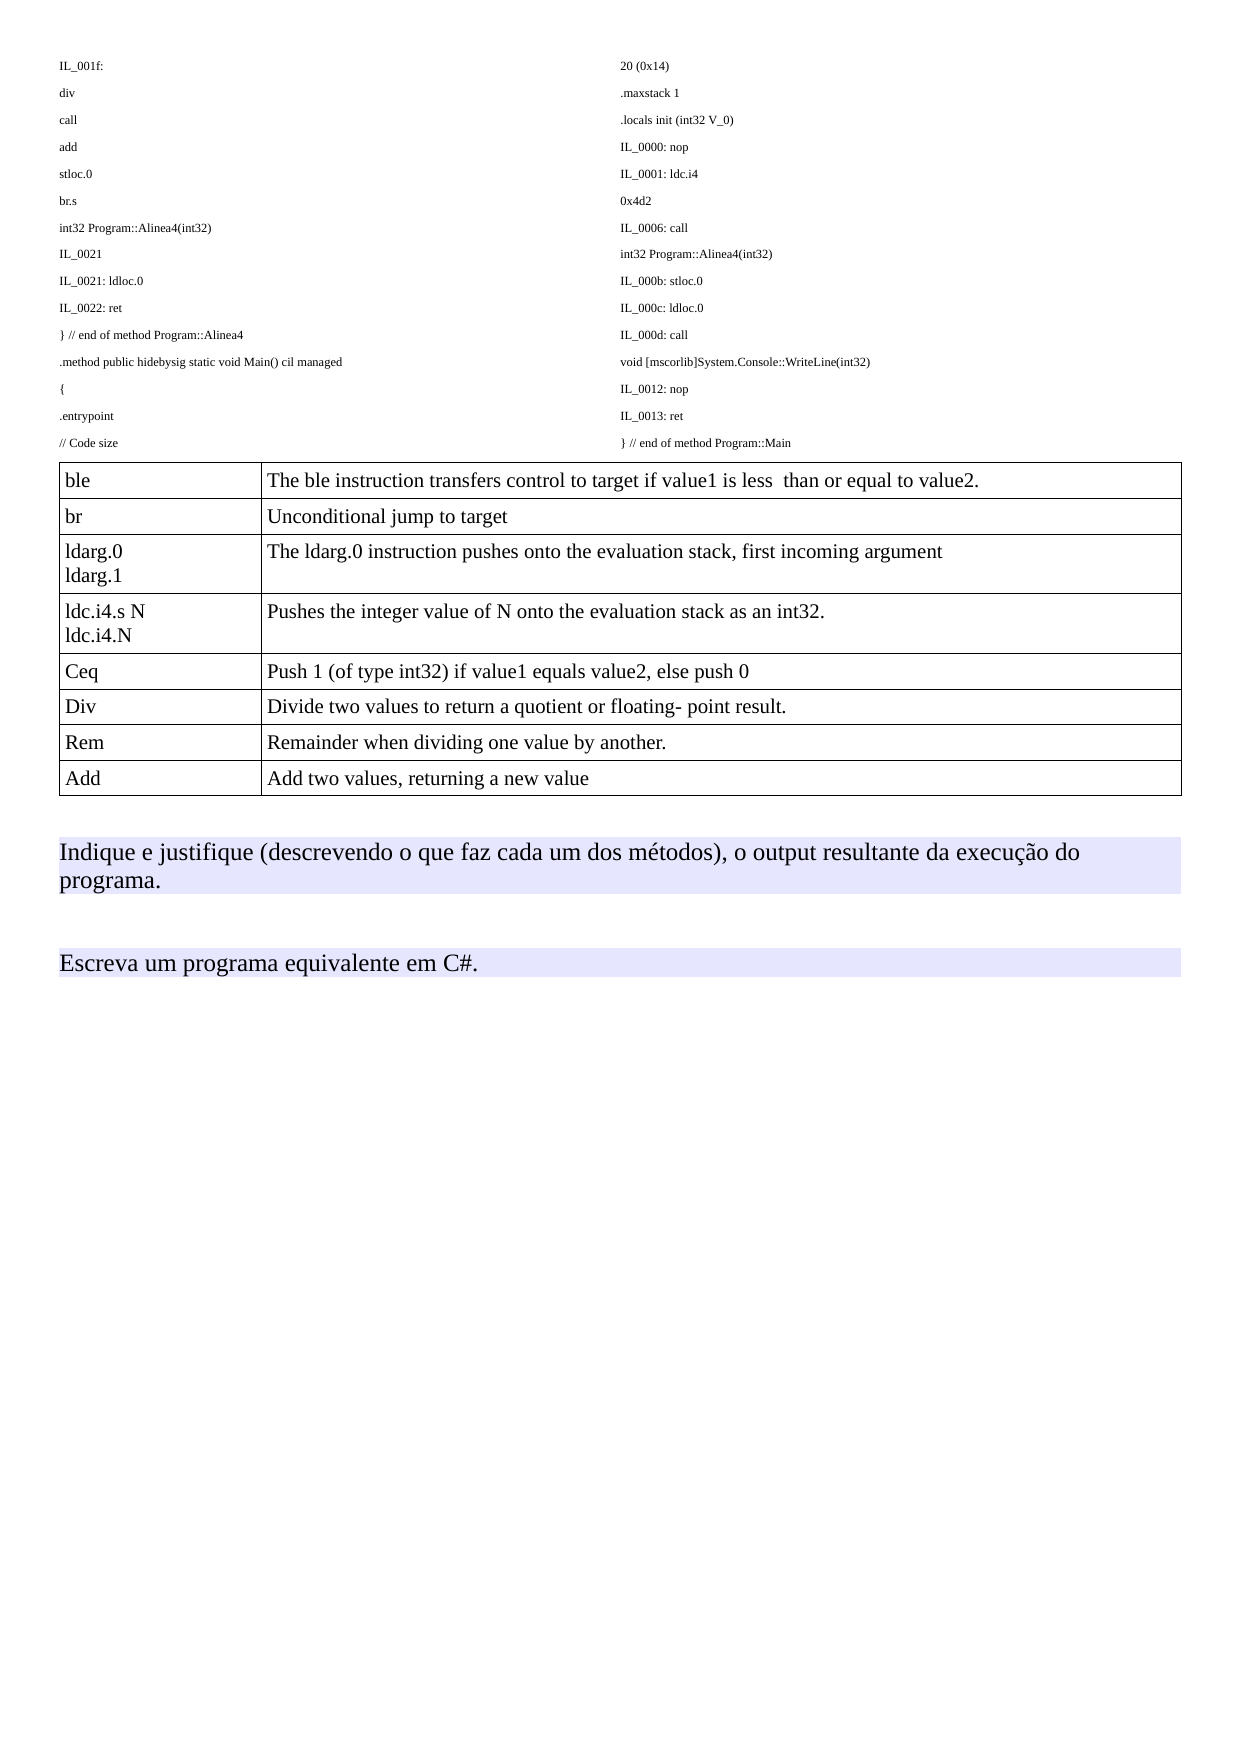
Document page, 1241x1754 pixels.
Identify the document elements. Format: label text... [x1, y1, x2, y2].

table_cell Pushes the integer value of N onto the evaluation stack as an int32. [262, 594, 1181, 653]
text .entrypoint [59, 408, 620, 423]
text IL_0013: ret [620, 408, 1181, 423]
table_cell br [60, 499, 261, 533]
text IL_000d: call [620, 328, 1181, 342]
text void [mscorlib]System.Console::WriteLine(int32) [620, 355, 1181, 369]
table_cell Rem [60, 725, 261, 760]
text br.s [59, 193, 620, 208]
text .locals init (int32 V_0) [620, 113, 1181, 127]
text { [59, 382, 620, 396]
text .method public hidebysig static void Main() cil managed [59, 355, 620, 369]
text // Code size [59, 435, 620, 450]
text 0x4d2 [620, 193, 1181, 208]
text IL_0001: ldc.i4 [620, 167, 1181, 181]
text Escreva um programa equivalente em C#. [59, 948, 1181, 977]
text stloc.0 [59, 167, 620, 181]
text IL_0021 [59, 247, 620, 262]
text IL_000c: ldloc.0 [620, 301, 1181, 315]
text IL_0000: nop [620, 140, 1181, 154]
table_cell Ceq [60, 654, 261, 688]
table_cell Divide two values to return a quotient or floating- point result. [262, 690, 1181, 724]
text Indique e justifique (descrevendo o que faz cada um dos métodos), o output resultante da execução do programa. [59, 837, 1181, 894]
text 20 (0x14) [620, 59, 1181, 73]
text IL_0006: call [620, 220, 1181, 235]
text add [59, 140, 620, 154]
text .maxstack 1 [620, 86, 1181, 100]
table_cell Unconditional jump to target [262, 499, 1181, 533]
table_cell ldarg.0 ldarg.1 [60, 535, 261, 593]
text IL_0022: ret [59, 301, 620, 315]
text call [59, 113, 620, 127]
table_cell ldc.i4.s N ldc.i4.N [60, 594, 261, 653]
text IL_0021: ldloc.0 [59, 274, 620, 288]
table_header ble [60, 463, 261, 498]
text IL_0012: nop [620, 382, 1181, 396]
text } // end of method Program::Alinea4 [59, 328, 620, 342]
table_cell Add [60, 761, 261, 795]
table_cell Push 1 (of type int32) if value1 equals value2, else push 0 [262, 654, 1181, 688]
text div [59, 86, 620, 100]
text IL_000b: stloc.0 [620, 274, 1181, 288]
text IL_001f: [59, 59, 620, 73]
table_cell Div [60, 690, 261, 724]
table_header The ble instruction transfers control to target if value1 is less than or equal to value2. [262, 463, 1181, 498]
text int32 Program::Alinea4(int32) [620, 247, 1181, 262]
text } // end of method Program::Main [620, 435, 1181, 450]
table_cell The ldarg.0 instruction pushes onto the evaluation stack, first incoming argument [262, 535, 1181, 593]
text int32 Program::Alinea4(int32) [59, 220, 620, 235]
table_cell Add two values, returning a new value [262, 761, 1181, 795]
table_cell Remainder when dividing one value by another. [262, 725, 1181, 760]
